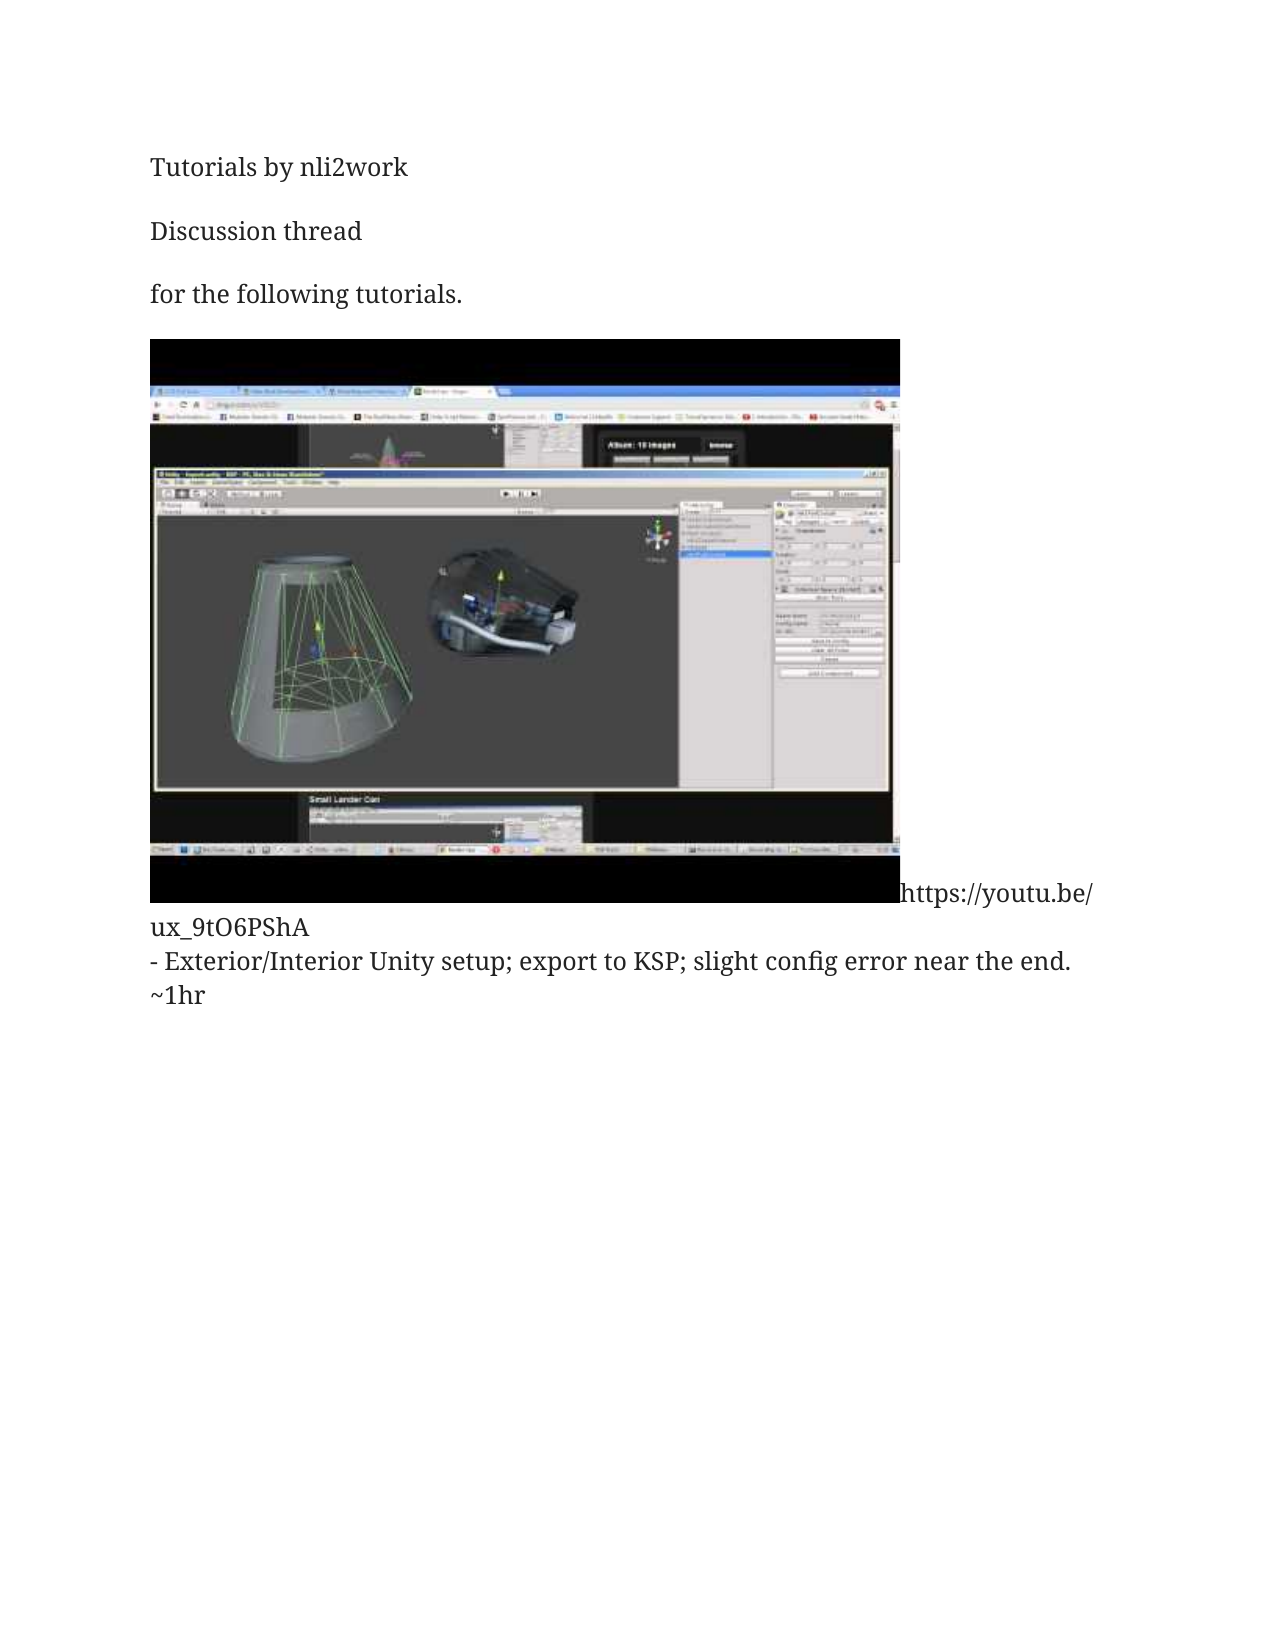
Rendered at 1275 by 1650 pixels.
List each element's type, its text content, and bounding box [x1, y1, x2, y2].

text Discussion thread [150, 213, 1125, 247]
text - Exterior/Interior Unity setup; export to KSP; slight config error near the end. ~1hr [150, 943, 1125, 1012]
picture [150, 339, 901, 903]
text https://youtu.be/ux_9tO6PShA [150, 340, 1125, 943]
text Tutorials by nli2work [150, 150, 1125, 184]
text for the following tutorials. [150, 276, 1125, 311]
